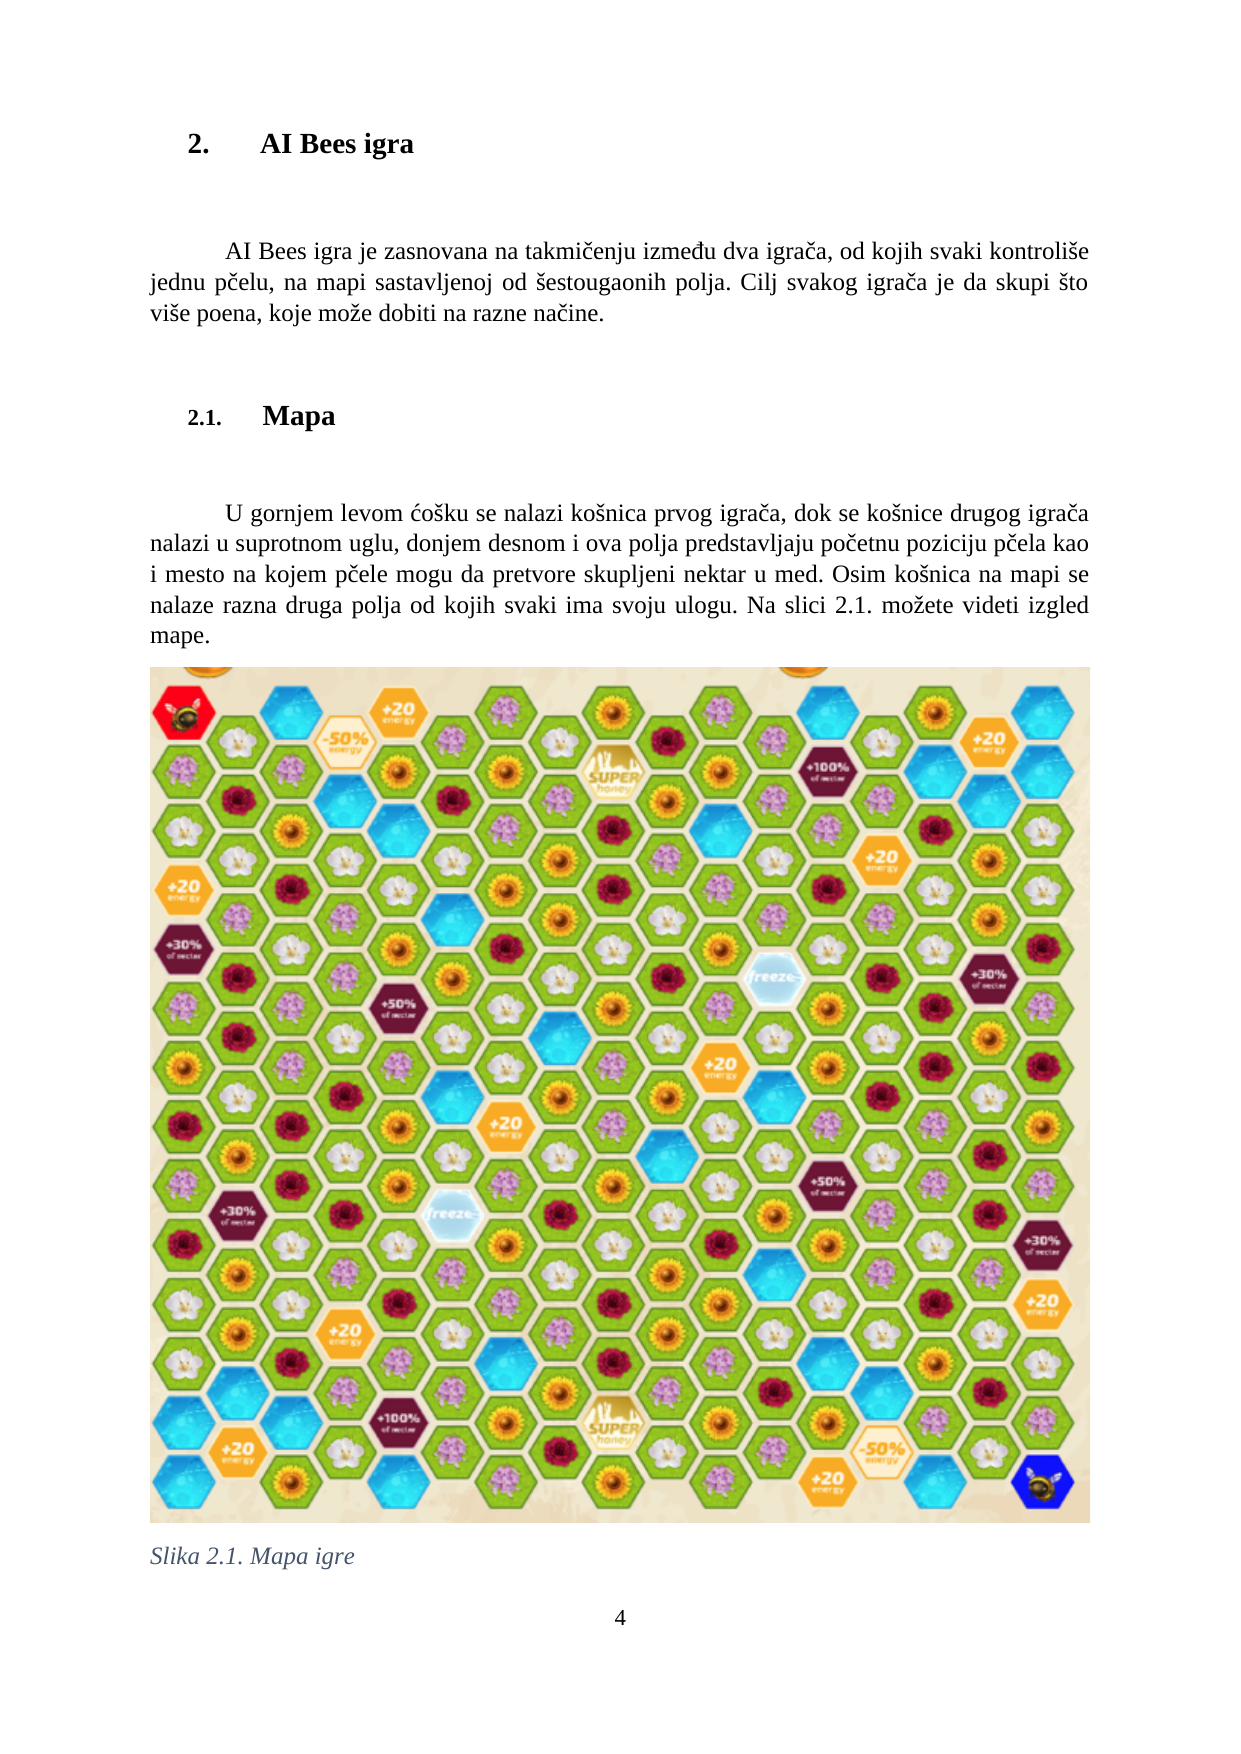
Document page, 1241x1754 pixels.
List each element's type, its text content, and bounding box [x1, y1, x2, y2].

list Mapa [187, 398, 1090, 431]
text AI Bees igra je zasnovana na takmičenju između dva igrača, od kojih svaki kontroliše jednu pčelu, na mapi sastavljenoj od šestougaonih polja. Cilj svakog igrača je da skupi što više poena, koje može dobiti na razne načine. [150, 236, 1090, 327]
list AI Bees igra [187, 126, 1090, 160]
text Slika 2.1. Mapa igre [150, 1541, 1090, 1570]
text U gornjem levom ćošku se nalazi košnica prvog igrača, dok se košnice drugog igrača nalazi u suprotnom uglu, donjem desnom i ova polja predstavljaju početnu poziciju pčela kao i mesto na kojem pčele mogu da pretvore skupljeni nektar u med. Osim košnica na mapi se nalaze razna druga polja od kojih svaki ima svoju ulogu. Na slici 2.1. možete videti izgled mape. [150, 498, 1090, 649]
